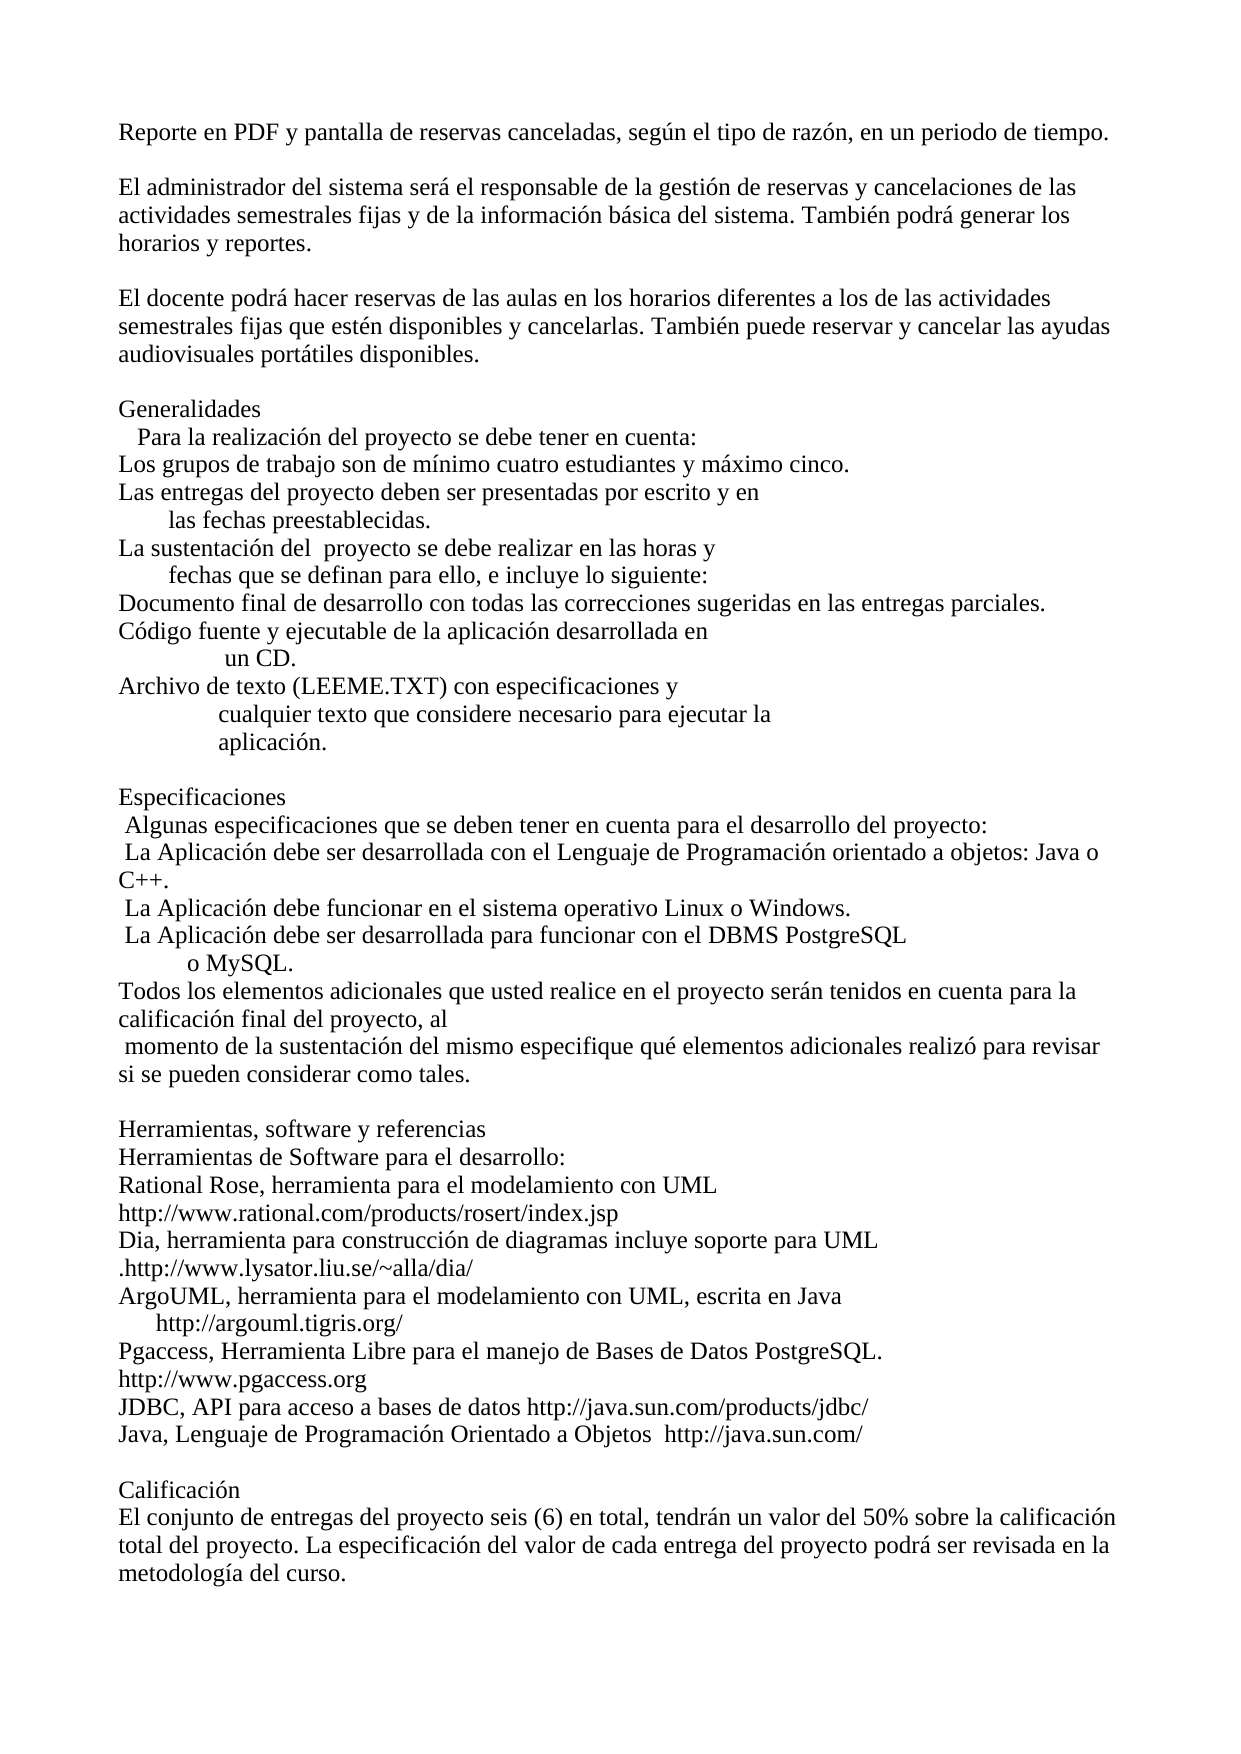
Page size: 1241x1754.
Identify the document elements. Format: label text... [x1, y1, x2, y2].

text fechas que se definan para ello, e incluye lo siguiente: [118, 561, 1122, 589]
text o MySQL. [118, 949, 1122, 977]
text La Aplicación debe ser desarrollada para funcionar con el DBMS PostgreSQL [118, 922, 1122, 949]
text http://argouml.tigris.org/ [118, 1309, 1122, 1337]
text cualquier texto que considere necesario para ejecutar la [118, 700, 1122, 728]
text Java, Lenguaje de Programación Orientado a Objetos http://java.sun.com/ [118, 1420, 1122, 1448]
text Todos los elementos adicionales que usted realice en el proyecto serán tenidos en cuenta para la calificación final del proyecto, al [118, 977, 1122, 1032]
text Documento final de desarrollo con todas las correcciones sugeridas en las entregas parciales. [118, 589, 1122, 617]
text Las entregas del proyecto deben ser presentadas por escrito y en [118, 478, 1122, 506]
text Generalidades [118, 395, 1122, 423]
text El administrador del sistema será el responsable de la gestión de reservas y cancelaciones de las actividades semestrales fijas y de la información básica del sistema. También podrá generar los horarios y reportes. [118, 173, 1122, 257]
text Calificación [118, 1476, 1122, 1503]
text Pgaccess, Herramienta Libre para el manejo de Bases de Datos PostgreSQL. http://www.pgaccess.org [118, 1337, 1122, 1393]
text La Aplicación debe ser desarrollada con el Lenguaje de Programación orientado a objetos: Java o C++. [118, 838, 1122, 894]
text Herramientas de Software para el desarrollo: [118, 1143, 1122, 1171]
text Rational Rose, herramienta para el modelamiento con UML http://www.rational.com/products/rosert/index.jsp [118, 1171, 1122, 1226]
text Para la realización del proyecto se debe tener en cuenta: [118, 423, 1122, 451]
text Código fuente y ejecutable de la aplicación desarrollada en [118, 617, 1122, 644]
text Reporte en PDF y pantalla de reservas canceladas, según el tipo de razón, en un periodo de tiempo. [118, 118, 1122, 146]
text El conjunto de entregas del proyecto seis (6) en total, tendrán un valor del 50% sobre la calificación total del proyecto. La especificación del valor de cada entrega del proyecto podrá ser revisada en la metodología del curso. [118, 1503, 1122, 1587]
text Archivo de texto (LEEME.TXT) con especificaciones y [118, 672, 1122, 700]
text El docente podrá hacer reservas de las aulas en los horarios diferentes a los de las actividades semestrales fijas que estén disponibles y cancelarlas. También puede reservar y cancelar las ayudas audiovisuales portátiles disponibles. [118, 284, 1122, 367]
text las fechas preestablecidas. [118, 506, 1122, 534]
text La sustentación del proyecto se debe realizar en las horas y [118, 534, 1122, 561]
text La Aplicación debe funcionar en el sistema operativo Linux o Windows. [118, 894, 1122, 922]
text Herramientas, software y referencias [118, 1116, 1122, 1143]
text Algunas especificaciones que se deben tener en cuenta para el desarrollo del proyecto: [118, 811, 1122, 838]
text aplicación. [118, 728, 1122, 755]
text Dia, herramienta para construcción de diagramas incluye soporte para UML .http://www.lysator.liu.se/~alla/dia/ [118, 1226, 1122, 1282]
text ArgoUML, herramienta para el modelamiento con UML, escrita en Java [118, 1282, 1122, 1309]
text momento de la sustentación del mismo especifique qué elementos adicionales realizó para revisar si se pueden considerar como tales. [118, 1032, 1122, 1088]
text un CD. [118, 644, 1122, 672]
text Especificaciones [118, 783, 1122, 811]
text JDBC, API para acceso a bases de datos http://java.sun.com/products/jdbc/ [118, 1393, 1122, 1420]
text Los grupos de trabajo son de mínimo cuatro estudiantes y máximo cinco. [118, 451, 1122, 478]
